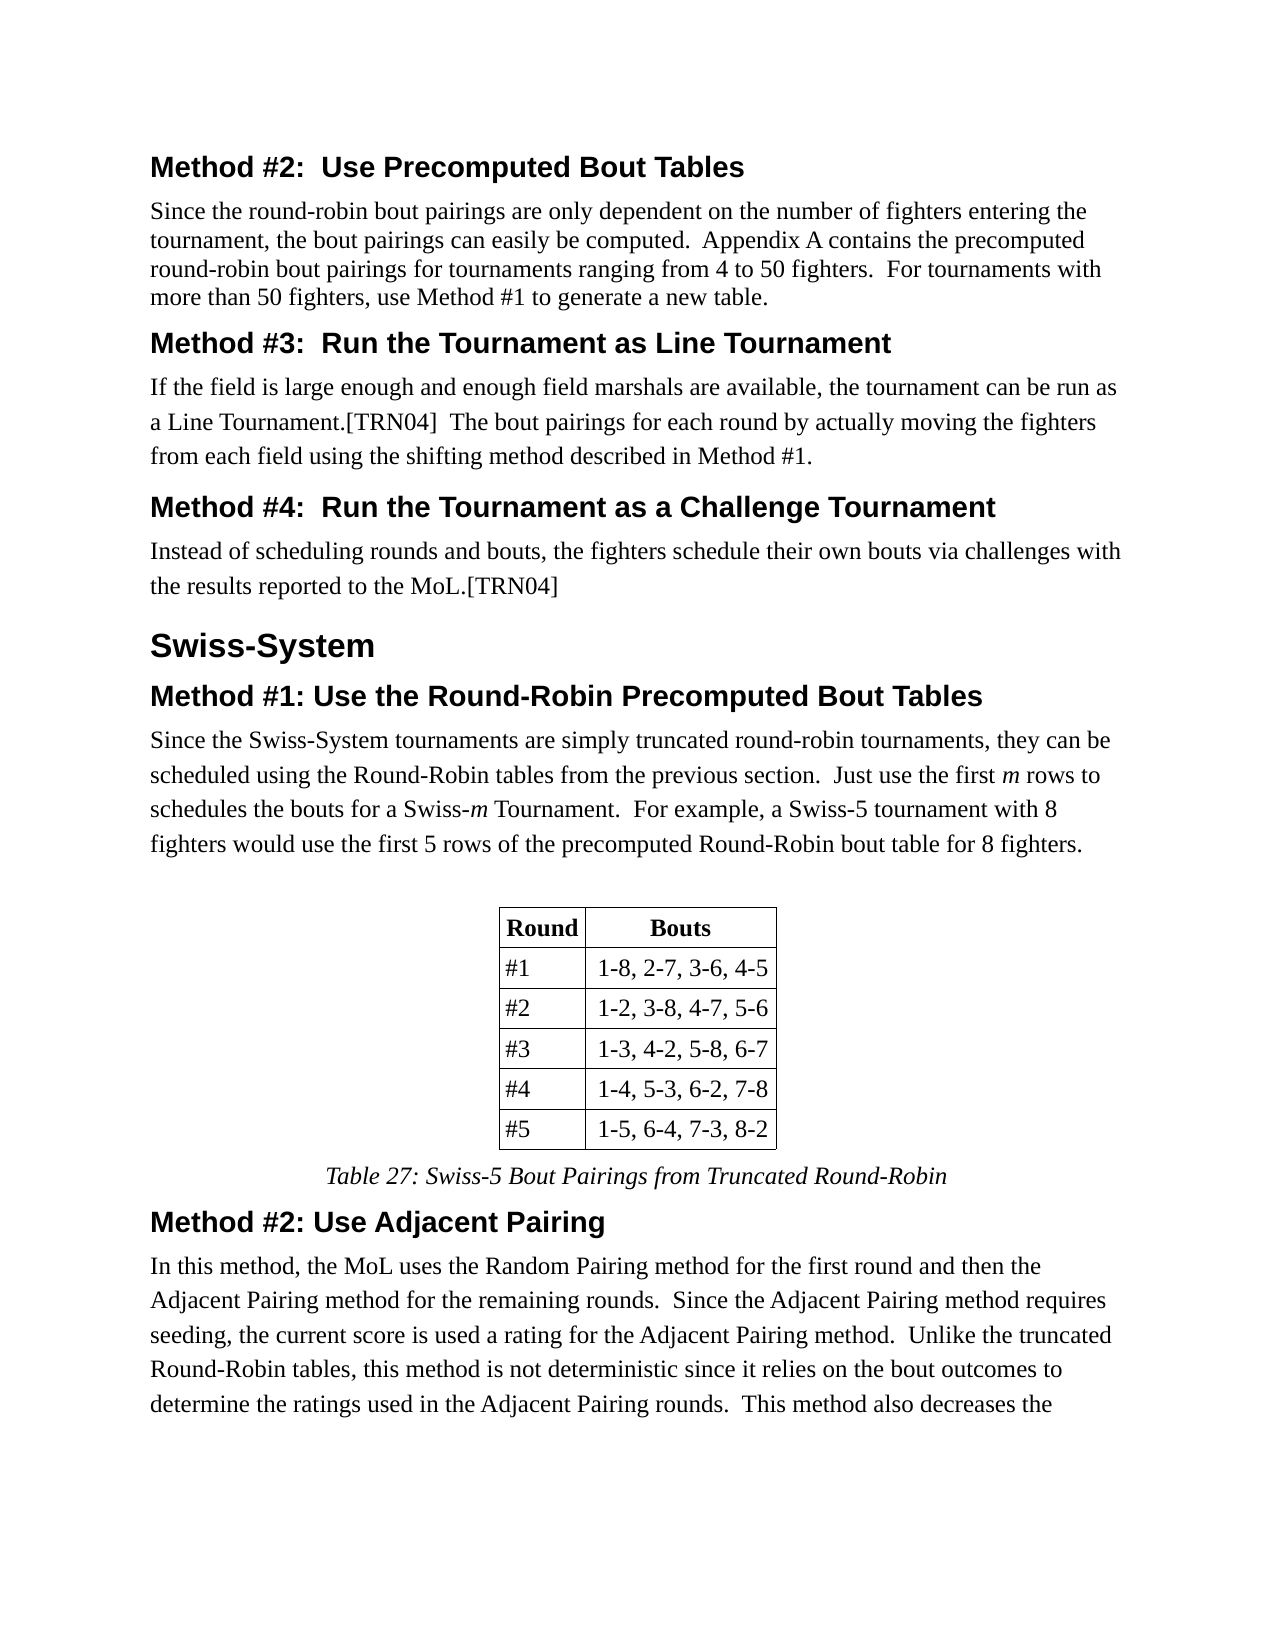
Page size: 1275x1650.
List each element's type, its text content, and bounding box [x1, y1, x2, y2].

text If the field is large enough and enough field marshals are available, the tournament can be run as a Line Tournament.[TRN04] The bout pairings for each round by actually moving the fighters from each field using the shifting method described in Method #1. [150, 372, 1125, 470]
table_cell 1-2, 3-8, 4-7, 5-6 [586, 989, 776, 1028]
table_header Round [500, 908, 585, 947]
text Since the round-robin bout pairings are only dependent on the number of fighters entering the tournament, the bout pairings can easily be computed. Appendix A contains the precomputed round-robin bout pairings for tournaments ranging from 4 to 50 fighters. For tournaments with more than 50 fighters, use Method #1 to generate a new table. [150, 196, 1125, 311]
subtitle Method #2: Use Adjacent Pairing [150, 1205, 1125, 1238]
table_cell 1-8, 2-7, 3-6, 4-5 [586, 948, 776, 987]
subtitle Method #2: Use Precomputed Bout Tables [150, 150, 1125, 184]
table_cell #5 [500, 1110, 585, 1149]
subtitle Swiss-System [150, 626, 1125, 665]
table_header Bouts [586, 908, 776, 947]
text In this method, the MoL uses the Random Pairing method for the first round and then the Adjacent Pairing method for the remaining rounds. Since the Adjacent Pairing method requires seeding, the current score is used a rating for the Adjacent Pairing method. Unlike the truncated Round-Robin tables, this method is not deterministic since it relies on the bout outcomes to determine the ratings used in the Adjacent Pairing rounds. This method also decreases the [150, 1251, 1125, 1418]
table_cell #3 [500, 1029, 585, 1068]
table_cell 1-3, 4-2, 5-8, 6-7 [586, 1029, 776, 1068]
text Table 27: Swiss-5 Bout Pairings from Truncated Round-Robin [150, 1161, 1125, 1190]
table_cell #2 [500, 989, 585, 1028]
text Instead of scheduling rounds and bouts, the fighters schedule their own bouts via challenges with the results reported to the MoL.[TRN04] [150, 536, 1125, 599]
table_cell 1-5, 6-4, 7-3, 8-2 [586, 1110, 776, 1149]
table_cell #4 [500, 1069, 585, 1108]
table_cell 1-4, 5-3, 6-2, 7-8 [586, 1069, 776, 1108]
text Since the Swiss-System tournaments are simply truncated round-robin tournaments, they can be scheduled using the Round-Robin tables from the previous section. Just use the first m rows to schedules the bouts for a Swiss-m Tournament. For example, a Swiss-5 tournament with 8 fighters would use the first 5 rows of the precomputed Round-Robin bout table for 8 fighters. [150, 726, 1125, 858]
table_cell #1 [500, 948, 585, 987]
subtitle Method #1: Use the Round-Robin Precomputed Bout Tables [150, 679, 1125, 713]
subtitle Method #4: Run the Tournament as a Challenge Tournament [150, 490, 1125, 524]
subtitle Method #3: Run the Tournament as Line Tournament [150, 326, 1125, 359]
